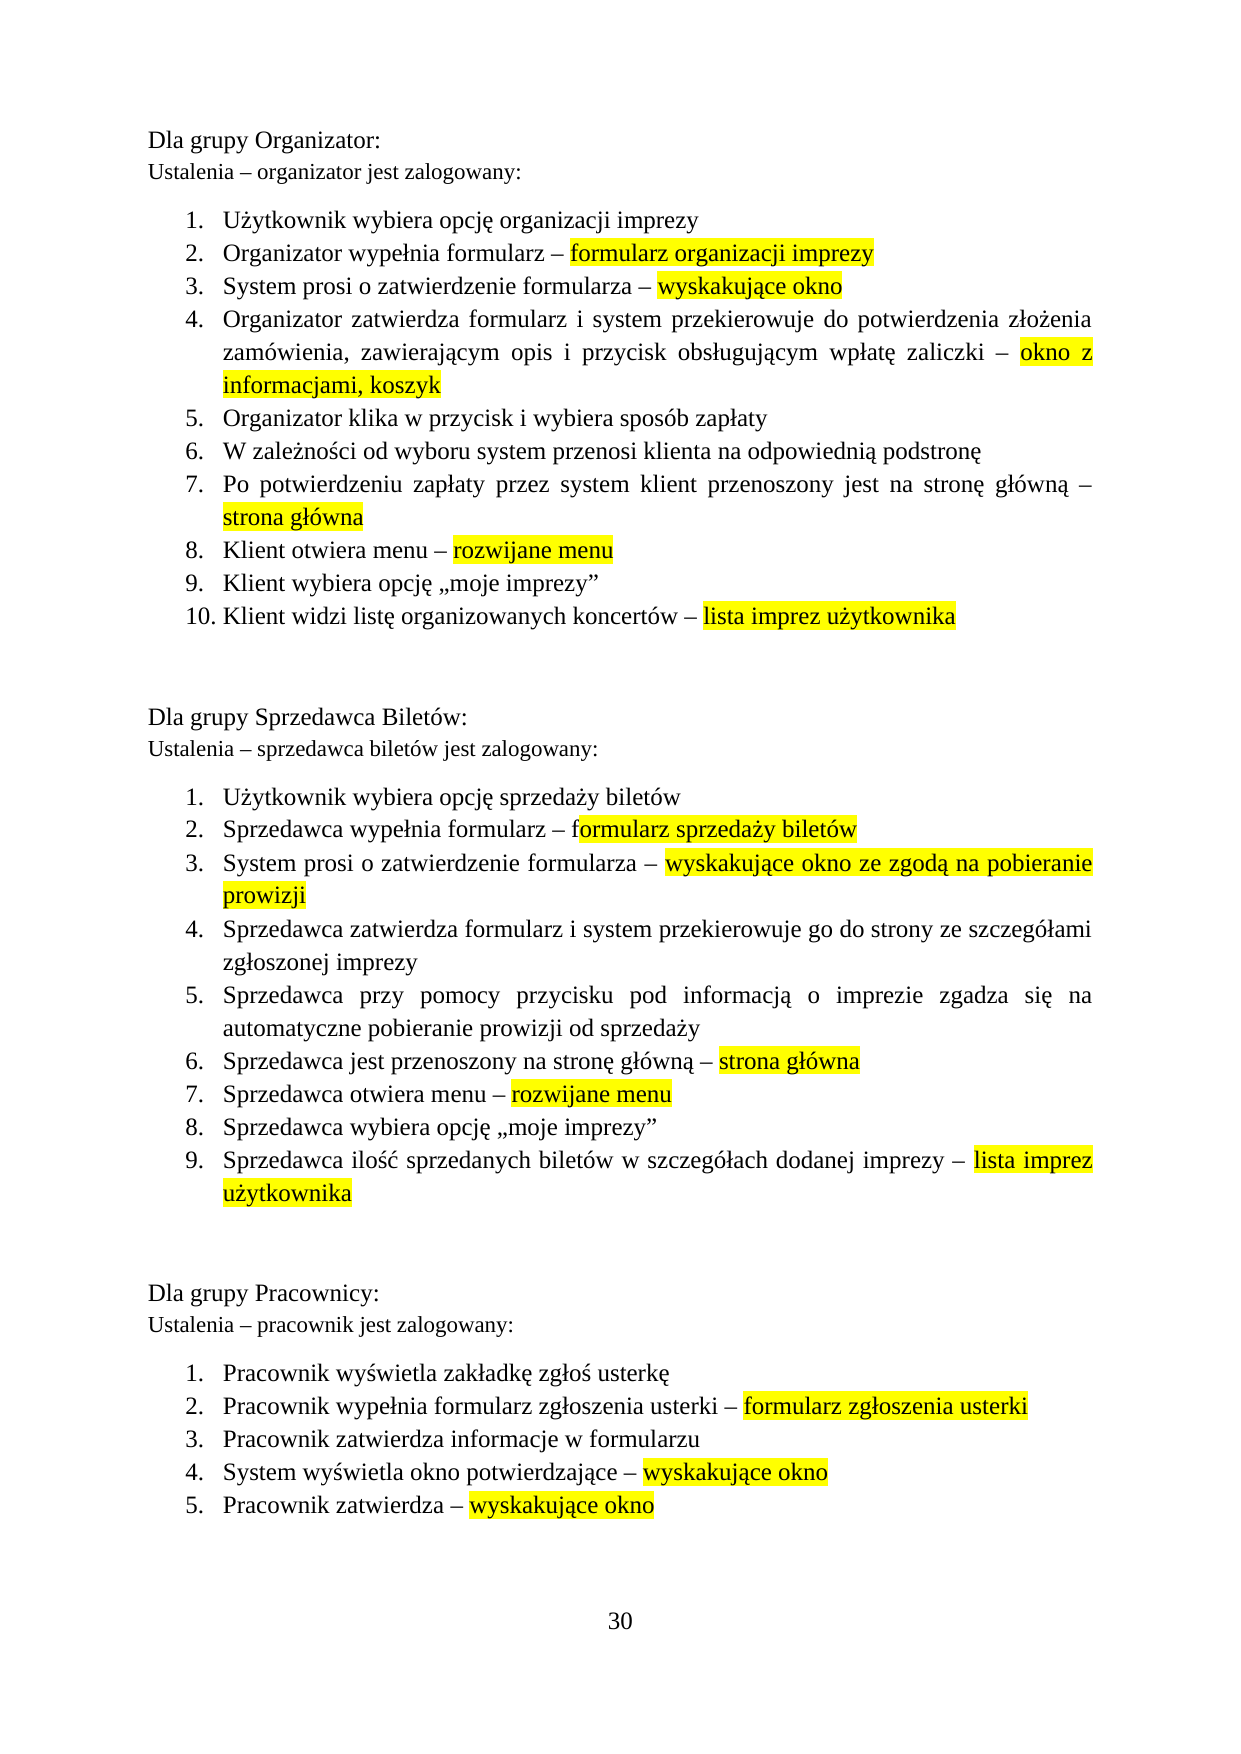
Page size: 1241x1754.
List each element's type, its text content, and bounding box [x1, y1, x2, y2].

list Klient otwiera menu – rozwijane menu [185, 535, 1093, 564]
list Użytkownik wybiera opcję organizacji imprezy [185, 205, 1093, 233]
list Organizator zatwierdza formularz i system przekierowuje do potwierdzenia złożenia zamówienia, zawierającym opis i przycisk obsługującym wpłatę zaliczki – okno z informacjami, koszyk [185, 304, 1093, 398]
list Sprzedawca otwiera menu – rozwijane menu [185, 1079, 1093, 1107]
text Ustalenia – pracownik jest zalogowany: [148, 1312, 1093, 1338]
list Użytkownik wybiera opcję sprzedaży biletów [185, 782, 1093, 810]
list Klient wybiera opcję „moje imprezy” [185, 568, 1093, 597]
list System prosi o zatwierdzenie formularza – wyskakujące okno [185, 271, 1093, 299]
list Po potwierdzeniu zapłaty przez system klient przenoszony jest na stronę główną – strona główna [185, 469, 1093, 531]
subtitle Dla grupy Pracownicy: [148, 1278, 1093, 1307]
list Organizator klika w przycisk i wybiera sposób zapłaty [185, 403, 1093, 432]
text Ustalenia – organizator jest zalogowany: [148, 158, 1093, 184]
list Klient widzi listę organizowanych koncertów – lista imprez użytkownika [185, 601, 1093, 630]
subtitle Dla grupy Sprzedawca Biletów: [148, 702, 1093, 730]
subtitle Dla grupy Organizator: [148, 125, 1093, 153]
list Sprzedawca wypełnia formularz – formularz sprzedaży biletów [185, 814, 1093, 843]
list Pracownik zatwierdza – wyskakujące okno [185, 1491, 1093, 1519]
list Sprzedawca jest przenoszony na stronę główną – strona główna [185, 1046, 1093, 1074]
list Sprzedawca przy pomocy przycisku pod informacją o imprezie zgadza się na automatyczne pobieranie prowizji od sprzedaży [185, 980, 1093, 1041]
list W zależności od wyboru system przenosi klienta na odpowiednią podstronę [185, 436, 1093, 464]
list Sprzedawca ilość sprzedanych biletów w szczegółach dodanej imprezy – lista imprez użytkownika [185, 1145, 1093, 1207]
list Pracownik wyświetla zakładkę zgłoś usterkę [185, 1358, 1093, 1387]
list Sprzedawca wybiera opcję „moje imprezy” [185, 1112, 1093, 1141]
list Pracownik zatwierdza informacje w formularzu [185, 1424, 1093, 1453]
text Ustalenia – sprzedawca biletów jest zalogowany: [148, 735, 1093, 761]
list Pracownik wypełnia formularz zgłoszenia usterki – formularz zgłoszenia usterki [185, 1391, 1093, 1420]
list System wyświetla okno potwierdzające – wyskakujące okno [185, 1457, 1093, 1486]
list System prosi o zatwierdzenie formularza – wyskakujące okno ze zgodą na pobieranie prowizji [185, 848, 1093, 909]
list Sprzedawca zatwierdza formularz i system przekierowuje go do strony ze szczegółami zgłoszonej imprezy [185, 914, 1093, 975]
list Organizator wypełnia formularz – formularz organizacji imprezy [185, 238, 1093, 266]
